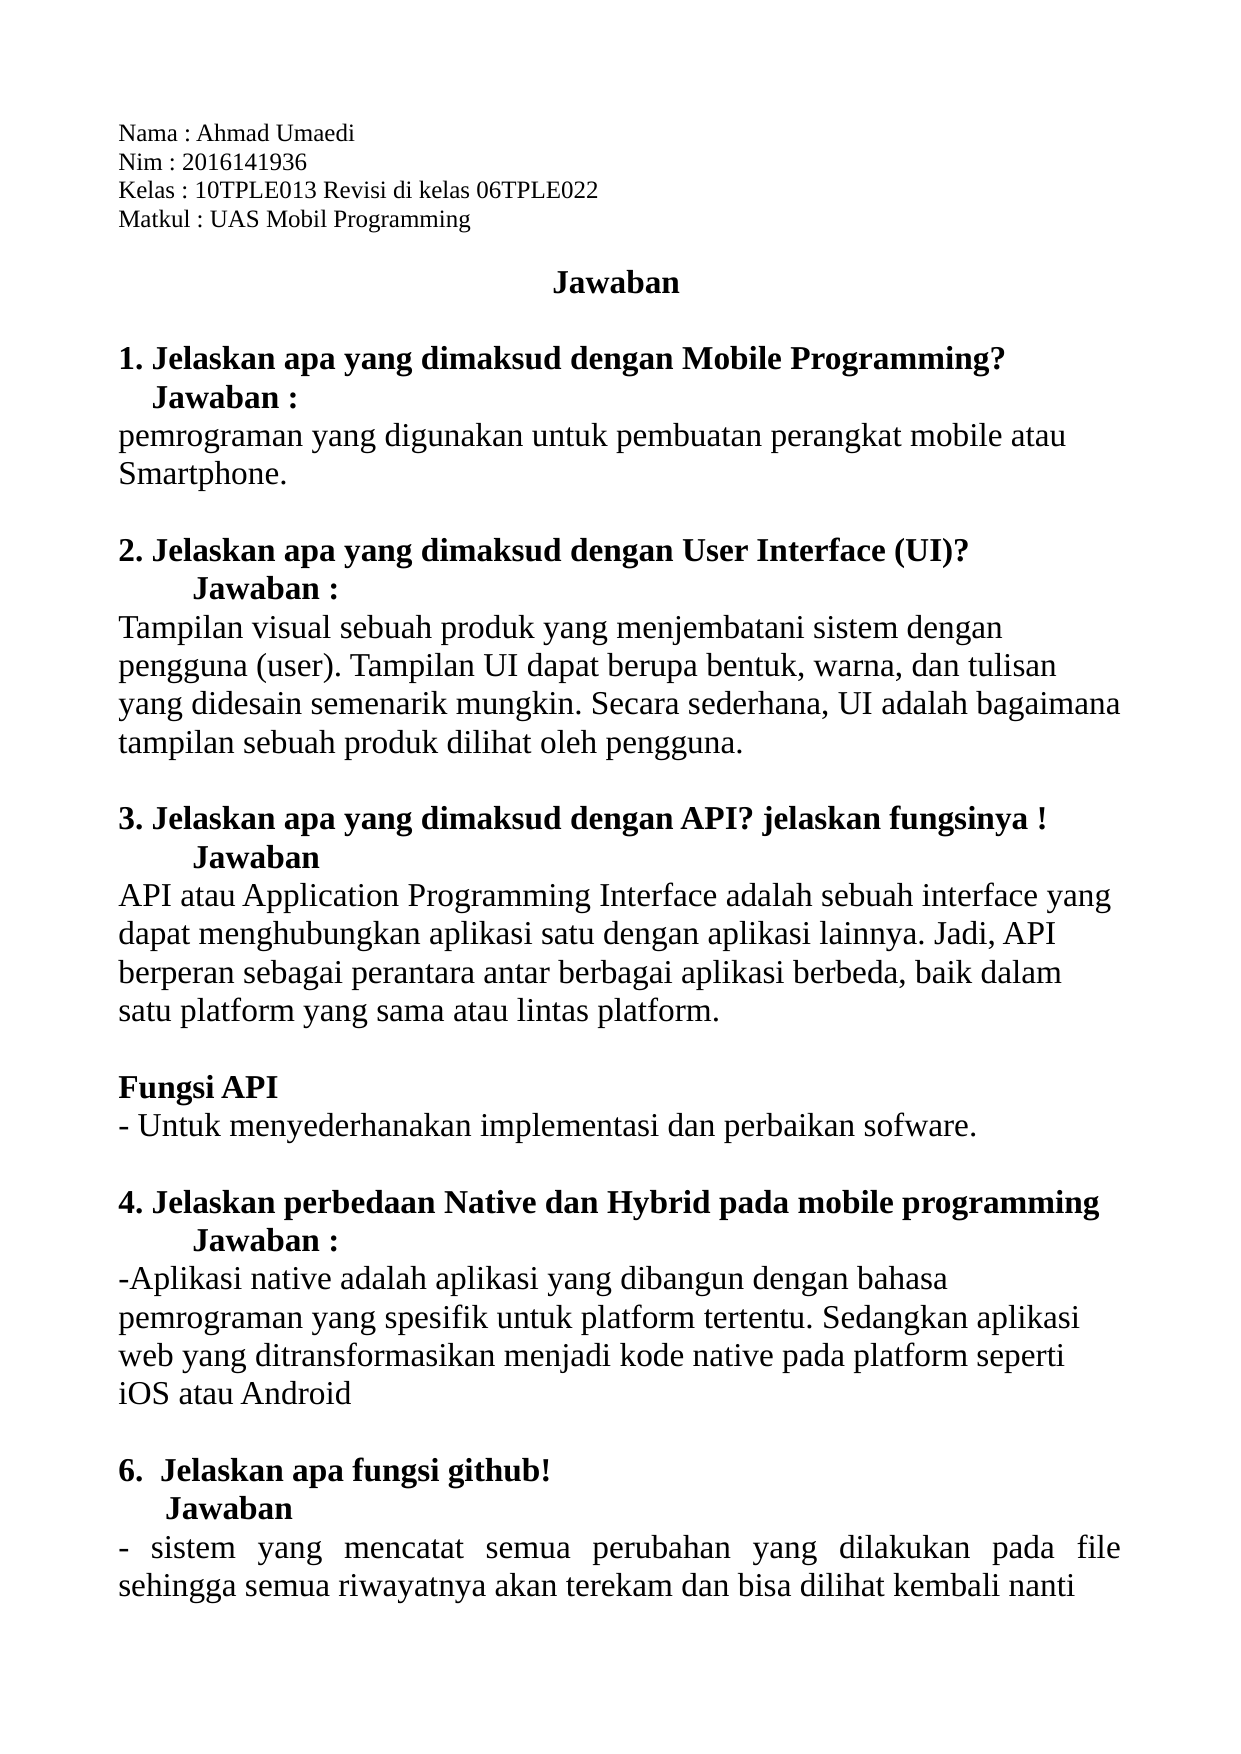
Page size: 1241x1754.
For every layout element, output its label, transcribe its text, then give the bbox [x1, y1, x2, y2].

text Jawaban [118, 262, 1122, 300]
text 4. Jelaskan perbedaan Native dan Hybrid pada mobile programming [118, 1182, 1122, 1220]
text 6. Jelaskan apa fungsi github! [118, 1450, 1122, 1488]
text Tampilan visual sebuah produk yang menjembatani sistem dengan pengguna (user). Tampilan UI dapat berupa bentuk, warna, dan tulisan yang didesain semenarik mungkin. Secara sederhana, UI adalah bagaimana tampilan sebuah produk dilihat oleh pengguna. [118, 607, 1122, 760]
text Jawaban : [118, 377, 1122, 415]
text Nama : Ahmad Umaedi [118, 118, 1122, 147]
text API atau Application Programming Interface adalah sebuah interface yang dapat menghubungkan aplikasi satu dengan aplikasi lainnya. Jadi, API berperan sebagai perantara antar berbagai aplikasi berbeda, baik dalam satu platform yang sama atau lintas platform. [118, 875, 1122, 1028]
text Matkul : UAS Mobil Programming [118, 204, 1122, 233]
text -Aplikasi native adalah aplikasi yang dibangun dengan bahasa pemrograman yang spesifik untuk platform tertentu. Sedangkan aplikasi web yang ditransformasikan menjadi kode native pada platform seperti iOS atau Android [118, 1258, 1122, 1412]
text Jawaban [118, 837, 1122, 875]
text Nim : 2016141936 [118, 147, 1122, 176]
text - sistem yang mencatat semua perubahan yang dilakukan pada file sehingga semua riwayatnya akan terekam dan bisa dilihat kembali nanti [118, 1527, 1122, 1603]
text Jawaban [165, 1488, 1122, 1527]
text 3. Jelaskan apa yang dimaksud dengan API? jelaskan fungsinya ! [118, 798, 1122, 837]
text Fungsi API [118, 1067, 1122, 1105]
text 1. Jelaskan apa yang dimaksud dengan Mobile Programming? [118, 338, 1122, 377]
text Jawaban : [118, 568, 1122, 607]
text Jawaban : [118, 1220, 1122, 1258]
text - Untuk menyederhanakan implementasi dan perbaikan sofware. [118, 1105, 1122, 1143]
text 2. Jelaskan apa yang dimaksud dengan User Interface (UI)? [118, 530, 1122, 568]
text Kelas : 10TPLE013 Revisi di kelas 06TPLE022 [118, 176, 1122, 204]
text pemrograman yang digunakan untuk pembuatan perangkat mobile atau Smartphone. [118, 415, 1122, 492]
